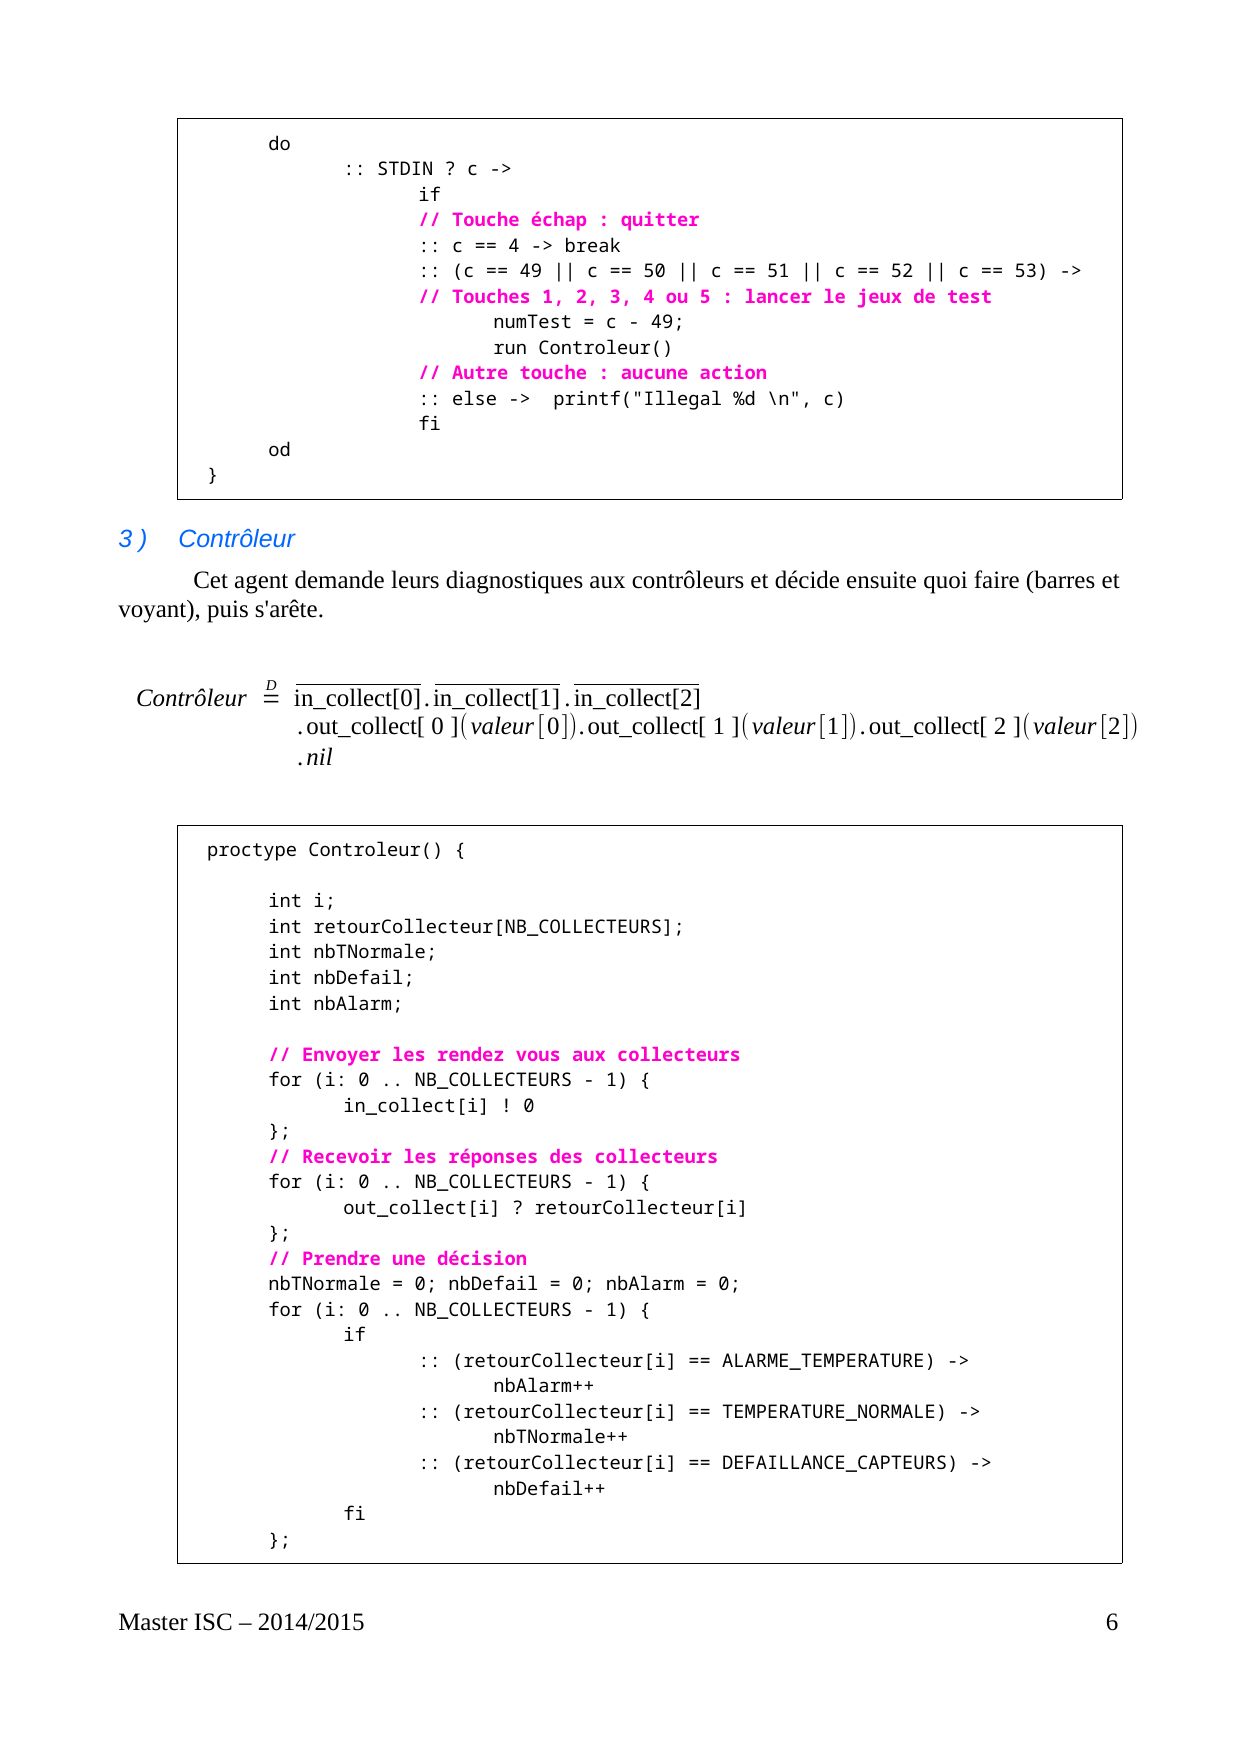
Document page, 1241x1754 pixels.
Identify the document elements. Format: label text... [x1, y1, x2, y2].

text // Touche échap : quitter [178, 195, 1122, 220]
text out_collect[i] ? retourCollecteur[i] [178, 1182, 1122, 1208]
text proctype Controleur() { [178, 826, 1122, 862]
text do [178, 119, 1122, 144]
text in_collect[i] ! 0 [178, 1080, 1122, 1106]
text int i; [178, 876, 1122, 901]
text if [178, 1310, 1122, 1335]
text :: STDIN ? c -> [178, 144, 1122, 169]
text }; [178, 1514, 1122, 1563]
text int nbTNormale; [178, 927, 1122, 952]
text nbAlarm++ [178, 1361, 1122, 1386]
text for (i: 0 .. NB_COLLECTEURS - 1) { [178, 1157, 1122, 1182]
text :: (c == 49 || c == 50 || c == 51 || c == 52 || c == 53) -> [178, 246, 1122, 271]
text :: (retourCollecteur[i] == DEFAILLANCE_CAPTEURS) -> [178, 1437, 1122, 1463]
text fi [178, 1488, 1122, 1514]
text } [178, 450, 1122, 499]
text int nbAlarm; [178, 978, 1122, 1015]
text }; [178, 1208, 1122, 1233]
text for (i: 0 .. NB_COLLECTEURS - 1) { [178, 1284, 1122, 1310]
text // Envoyer les rendez vous aux collecteurs [178, 1029, 1122, 1054]
text }; [178, 1106, 1122, 1131]
text nbDefail++ [178, 1463, 1122, 1488]
text :: (retourCollecteur[i] == TEMPERATURE_NORMALE) -> [178, 1386, 1122, 1412]
text fi [178, 399, 1122, 424]
text numTest = c - 49; [178, 297, 1122, 322]
text Cet agent demande leurs diagnostiques aux contrôleurs et décide ensuite quoi faire (barres et voyant), puis s'arête. [118, 565, 1122, 623]
text // Touches 1, 2, 3, 4 ou 5 : lancer le jeux de test [178, 271, 1122, 297]
text int retourCollecteur[NB_COLLECTEURS]; [178, 901, 1122, 927]
subtitle Contrôleur [118, 524, 1122, 553]
text int nbDefail; [178, 952, 1122, 978]
text // Prendre une décision [178, 1233, 1122, 1259]
text run Controleur() [178, 322, 1122, 348]
text :: c == 4 -> break [178, 220, 1122, 246]
text od [178, 424, 1122, 450]
text nbTNormale++ [178, 1412, 1122, 1437]
text if [178, 169, 1122, 195]
text :: else -> printf("Illegal %d \n", c) [178, 373, 1122, 399]
text // Autre touche : aucune action [178, 348, 1122, 373]
text for (i: 0 .. NB_COLLECTEURS - 1) { [178, 1054, 1122, 1080]
text :: (retourCollecteur[i] == ALARME_TEMPERATURE) -> [178, 1335, 1122, 1361]
text // Recevoir les réponses des collecteurs [178, 1131, 1122, 1157]
text nbTNormale = 0; nbDefail = 0; nbAlarm = 0; [178, 1259, 1122, 1284]
